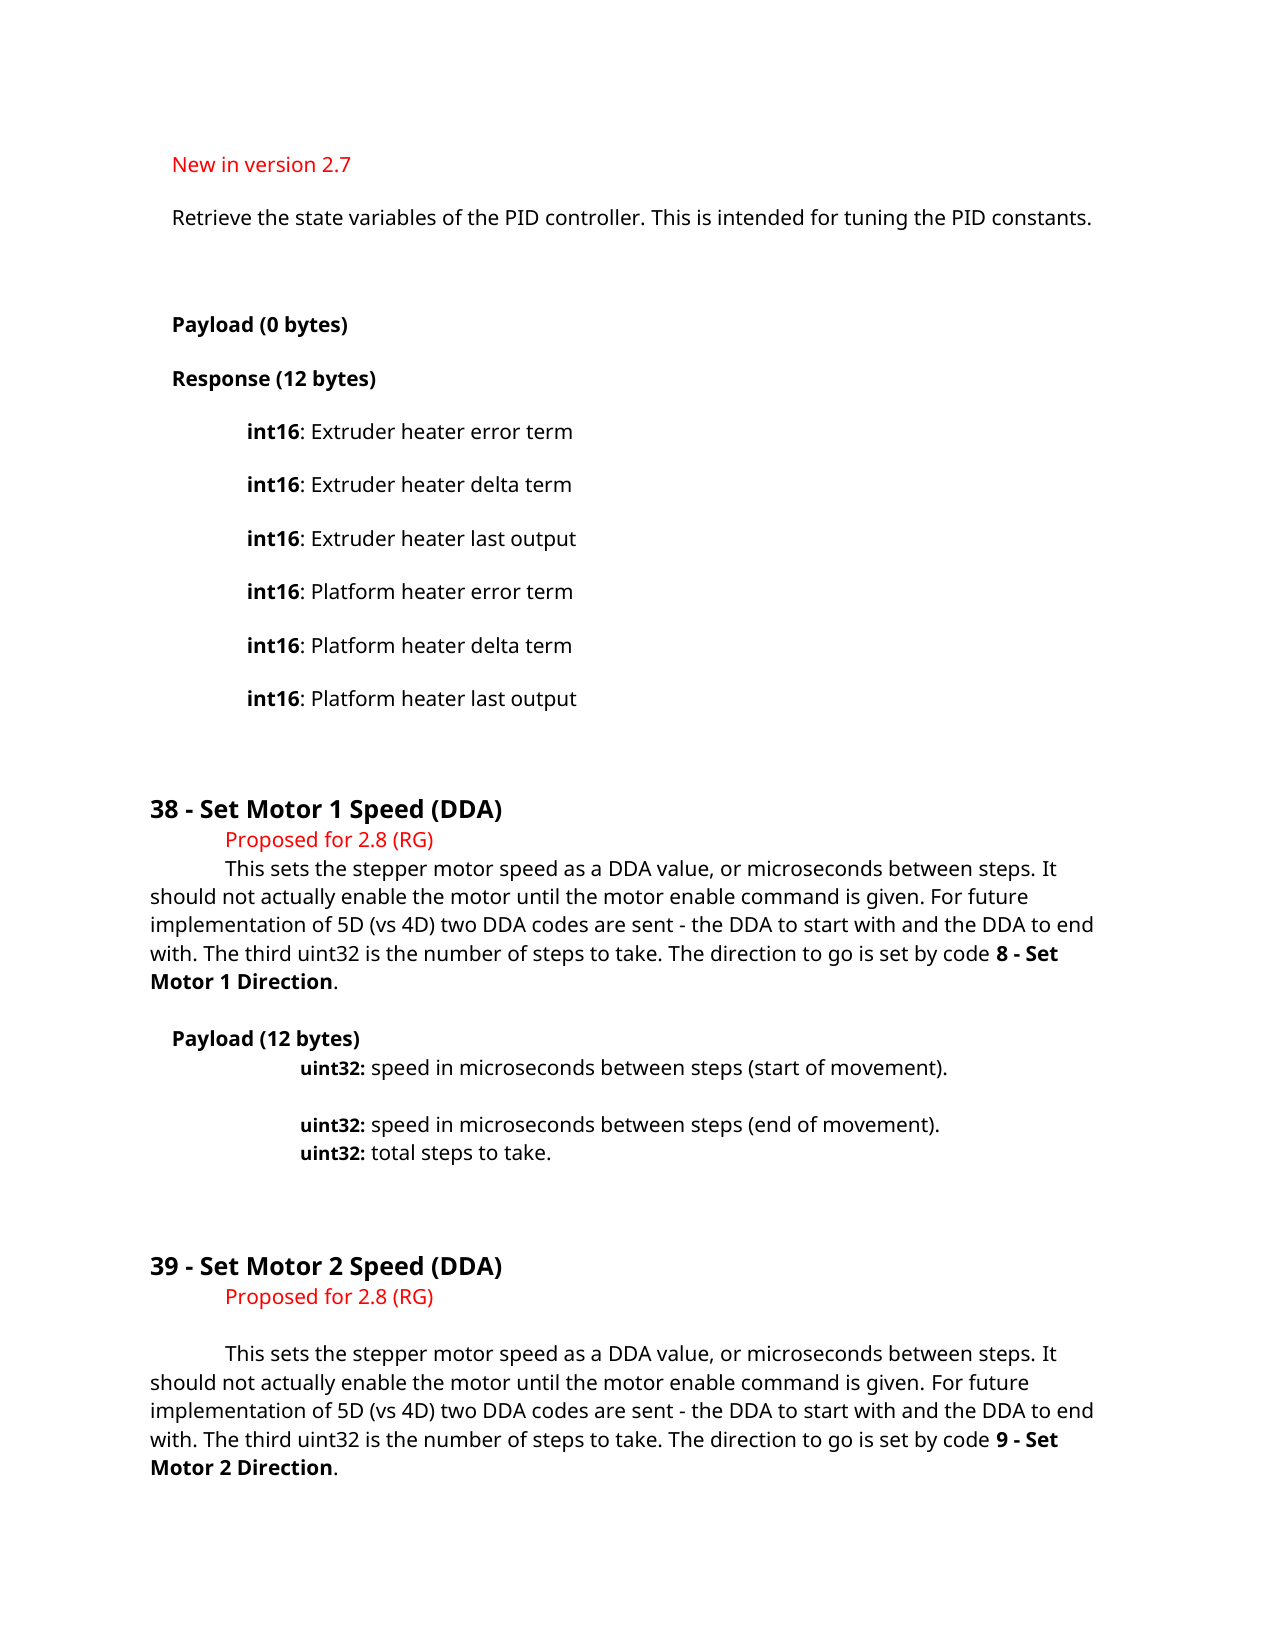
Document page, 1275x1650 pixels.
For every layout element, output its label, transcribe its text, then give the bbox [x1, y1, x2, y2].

text int16: Platform heater delta term [150, 631, 1125, 659]
text int16: Platform heater last output [150, 684, 1125, 713]
text uint32: speed in microseconds between steps (end of movement). [150, 1110, 1125, 1138]
text Payload (0 bytes) [150, 310, 1125, 339]
text Payload (12 bytes) [150, 1024, 1125, 1053]
text This sets the stepper motor speed as a DDA value, or microseconds between steps. It should not actually enable the motor until the motor enable command is given. For future implementation of 5D (vs 4D) two DDA codes are sent - the DDA to start with and the DDA to end with. The third uint32 is the number of steps to take. The direction to go is set by code 9 - Set Motor 2 Direction. [150, 1339, 1125, 1482]
text int16: Extruder heater last output [150, 524, 1125, 552]
text New in version 2.7 [150, 150, 1125, 178]
text This sets the stepper motor speed as a DDA value, or microseconds between steps. It should not actually enable the motor until the motor enable command is given. For future implementation of 5D (vs 4D) two DDA codes are sent - the DDA to start with and the DDA to end with. The third uint32 is the number of steps to take. The direction to go is set by code 8 - Set Motor 1 Direction. [150, 854, 1125, 996]
text int16: Extruder heater error term [150, 417, 1125, 446]
text Response (12 bytes) [150, 364, 1125, 392]
subtitle 39 - Set Motor 2 Speed (DDA) [150, 1248, 1125, 1282]
subtitle 38 - Set Motor 1 Speed (DDA) [150, 791, 1125, 825]
text uint32: total steps to take. [150, 1138, 1125, 1167]
text Retrieve the state variables of the PID controller. This is intended for tuning the PID constants. [150, 203, 1125, 232]
text Proposed for 2.8 (RG) [150, 825, 1125, 854]
text Proposed for 2.8 (RG) [150, 1282, 1125, 1311]
text uint32: speed in microseconds between steps (start of movement). [150, 1053, 1125, 1081]
text int16: Platform heater error term [150, 577, 1125, 606]
text int16: Extruder heater delta term [150, 471, 1125, 499]
